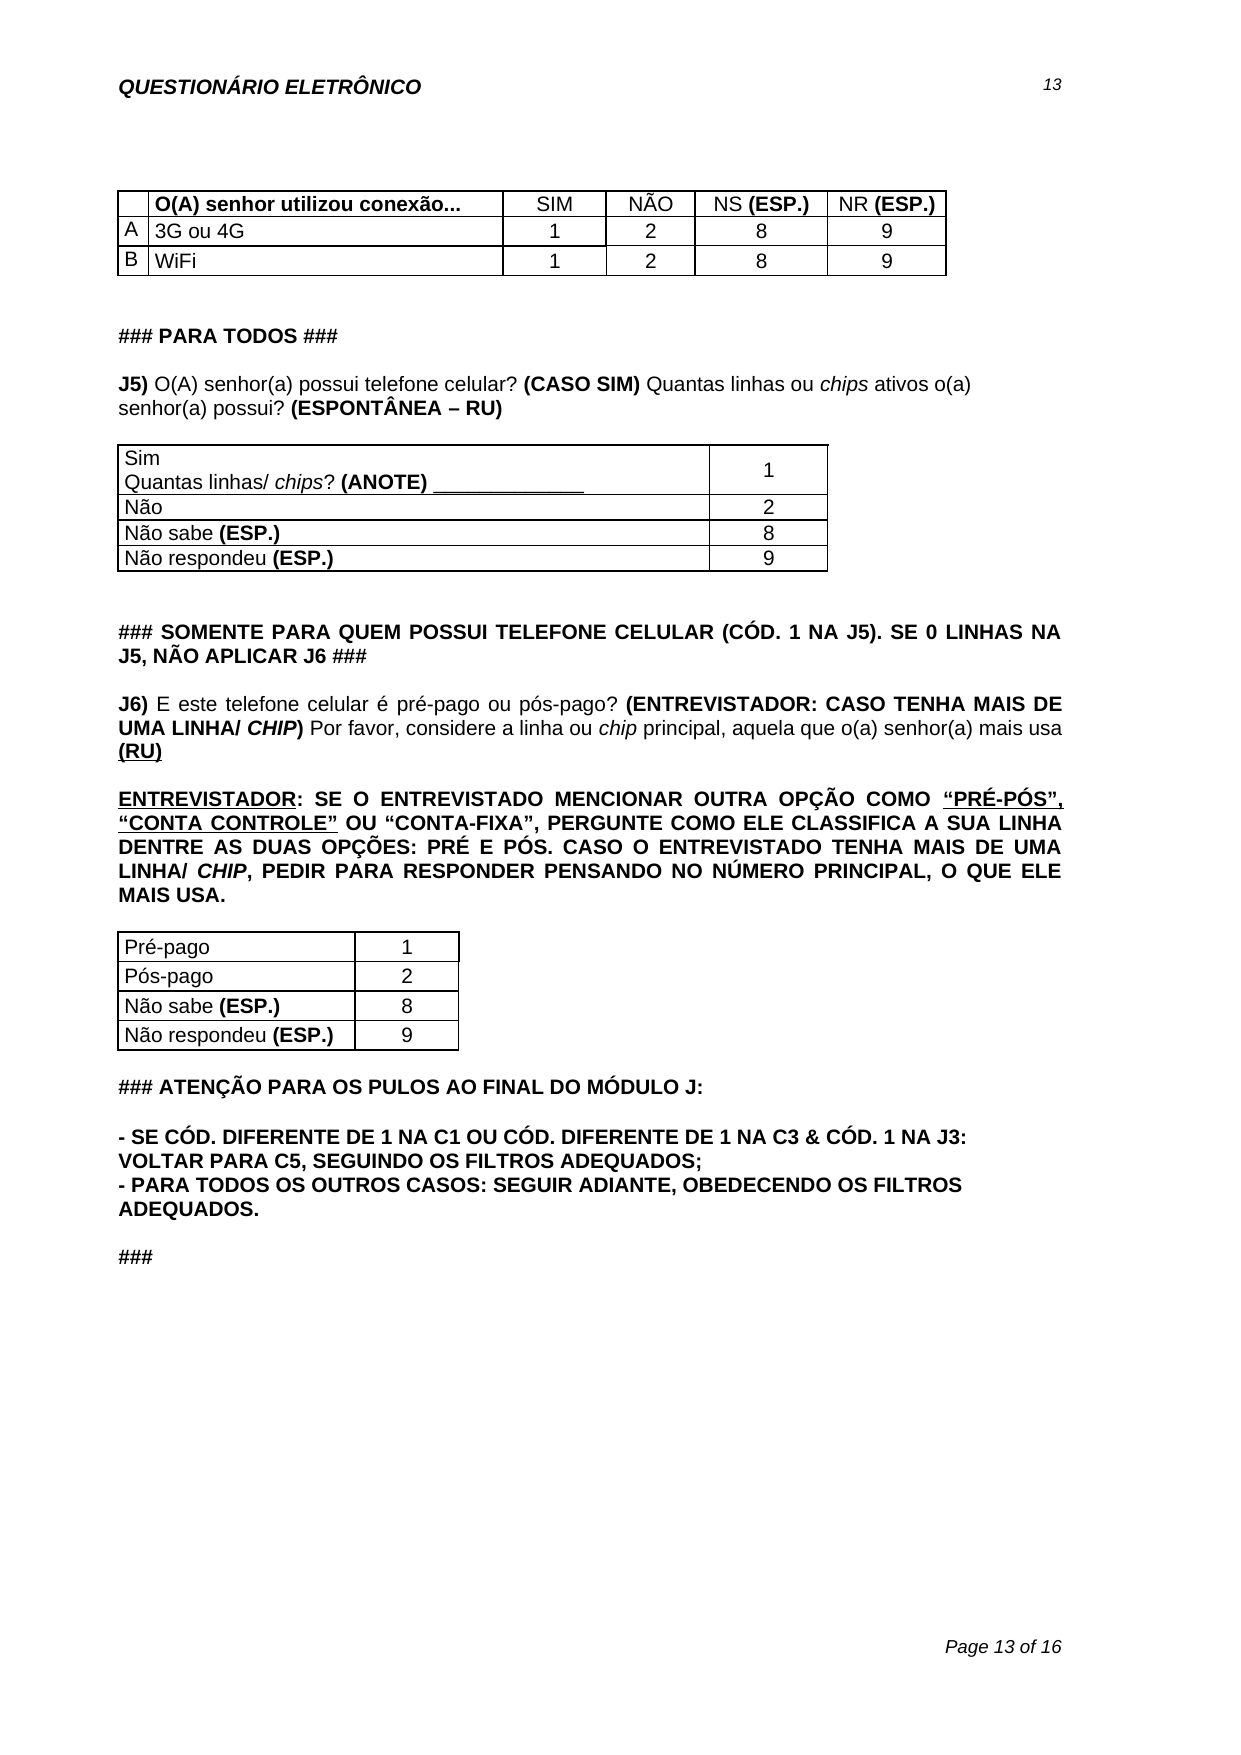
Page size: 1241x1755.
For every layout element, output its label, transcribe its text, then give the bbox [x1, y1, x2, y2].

table_cell 2 [607, 246, 694, 275]
text ### PARA TODOS ### [118, 324, 1063, 348]
table_cell Não respondeu (ESP.) [119, 546, 709, 570]
table_cell 9 [710, 546, 827, 570]
table_cell 8 [696, 217, 827, 245]
table_cell 9 [828, 217, 945, 245]
text ### [118, 1244, 1051, 1268]
text J5) O(A) senhor(a) possui telefone celular? (CASO SIM) Quantas linhas ou chips ativos o(a) senhor(a) possui? (ESPONTÂNEA – RU) [118, 372, 1063, 420]
text - PARA TODOS OS OUTROS CASOS: SEGUIR ADIANTE, OBEDECENDO OS FILTROS ADEQUADOS. [118, 1173, 1051, 1221]
table_cell 1 [504, 217, 605, 245]
table_header NÃO [607, 192, 694, 216]
text - SE CÓD. DIFERENTE DE 1 NA C1 OU CÓD. DIFERENTE DE 1 NA C3 & CÓD. 1 NA J3: VOLTAR PARA C5, SEGUINDO OS FILTROS ADEQUADOS; [118, 1125, 1051, 1173]
table_header Pré-pago [119, 933, 354, 961]
text ### SOMENTE PARA QUEM POSSUI TELEFONE CELULAR (CÓD. 1 NA J5). SE 0 LINHAS NA J5, NÃO APLICAR J6 ### [118, 619, 1063, 667]
table_cell 8 [356, 992, 458, 1020]
table_cell 8 [710, 521, 827, 544]
table_header [119, 192, 148, 216]
table_header 1 [356, 933, 458, 961]
table_cell 3G ou 4G [149, 217, 502, 245]
table_cell 8 [696, 246, 827, 275]
table_header SIM [504, 192, 605, 216]
table_cell 2 [607, 217, 694, 245]
table_cell Pós-pago [119, 962, 354, 990]
table_cell 9 [356, 1021, 458, 1049]
table_header O(A) senhor utilizou conexão... [149, 192, 502, 216]
table_cell WiFi [149, 247, 502, 275]
table_header NR (ESP.) [828, 192, 945, 216]
table_header 1 [710, 446, 827, 493]
table_header NS (ESP.) [696, 192, 827, 216]
table_cell B [119, 247, 148, 275]
text ENTREVISTADOR: SE O ENTREVISTADO MENCIONAR OUTRA OPÇÃO COMO “PRÉ-PÓS”, “CONTA CONTROLE” OU “CONTA-FIXA”, PERGUNTE COMO ELE CLASSIFICA A SUA LINHA DENTRE AS DUAS OPÇÕES: PRÉ E PÓS. CASO O ENTREVISTADO TENHA MAIS DE UMA LINHA/ CHIP, PEDIR PARA RESPONDER PENSANDO NO NÚMERO PRINCIPAL, O QUE ELE MAIS USA. [118, 787, 1063, 907]
text ### ATENÇÃO PARA OS PULOS AO FINAL DO MÓDULO J: [118, 1075, 1063, 1100]
table_cell A [119, 217, 148, 245]
table_cell Não [119, 495, 709, 519]
table_cell 2 [356, 962, 458, 990]
text J6) E este telefone celular é pré-pago ou pós-pago? (ENTREVISTADOR: CASO TENHA MAIS DE UMA LINHA/ CHIP) Por favor, considere a linha ou chip principal, aquela que o(a) senhor(a) mais usa (RU) [118, 691, 1063, 763]
table_cell Não sabe (ESP.) [119, 992, 354, 1020]
table_cell 1 [504, 247, 606, 275]
table_header Sim Quantas linhas/ chips? (ANOTE) _____________ [119, 446, 709, 493]
table_cell Não respondeu (ESP.) [119, 1021, 354, 1049]
table_cell Não sabe (ESP.) [119, 521, 709, 544]
table_cell 2 [710, 495, 827, 519]
table_cell 9 [828, 246, 945, 275]
